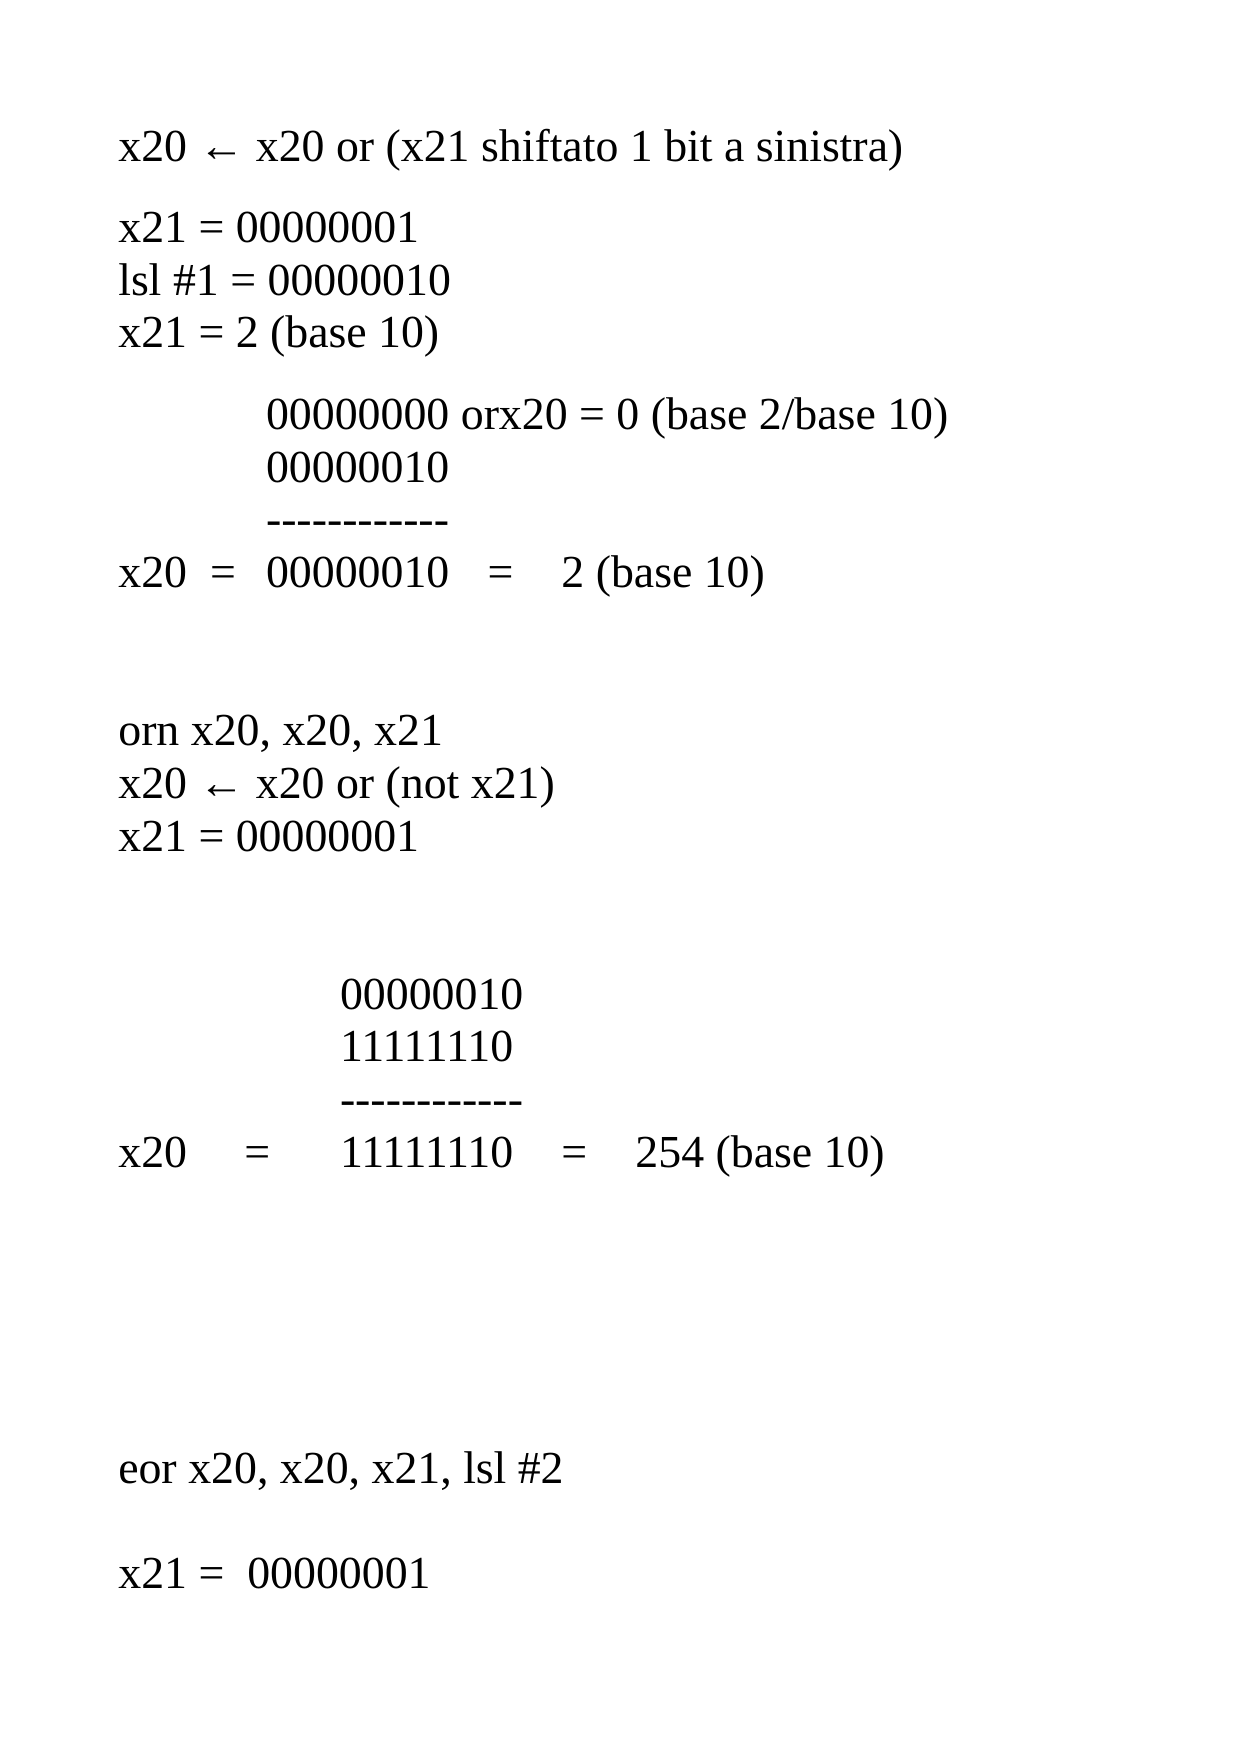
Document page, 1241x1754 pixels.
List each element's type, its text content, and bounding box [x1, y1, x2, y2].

text orn x20, x20, x21 [118, 703, 1122, 755]
text x21 = 00000001 [118, 1546, 1122, 1599]
text x20 ← x20 or (x21 shiftato 1 bit a sinistra) [118, 118, 1122, 171]
text lsl #1 = 00000010 [118, 252, 1122, 305]
text ------------ [118, 1072, 1122, 1124]
text x20 ← x20 or (not x21) [118, 755, 1122, 808]
text x20 = 11111110 = 254 (base 10) [118, 1124, 1122, 1177]
text x21 = 2 (base 10) [118, 305, 1122, 358]
text 00000000 orx20 = 0 (base 2/base 10) [118, 386, 1122, 439]
text 00000010 [118, 966, 1122, 1019]
text 00000010 [118, 439, 1122, 492]
text x21 = 00000001 [118, 199, 1122, 252]
text 11111110 [118, 1019, 1122, 1072]
text x21 = 00000001 [118, 808, 1122, 861]
text x20 = 00000010 = 2 (base 10) [118, 544, 1122, 597]
text eor x20, x20, x21, lsl #2 [118, 1441, 1122, 1493]
text ------------ [118, 492, 1122, 544]
